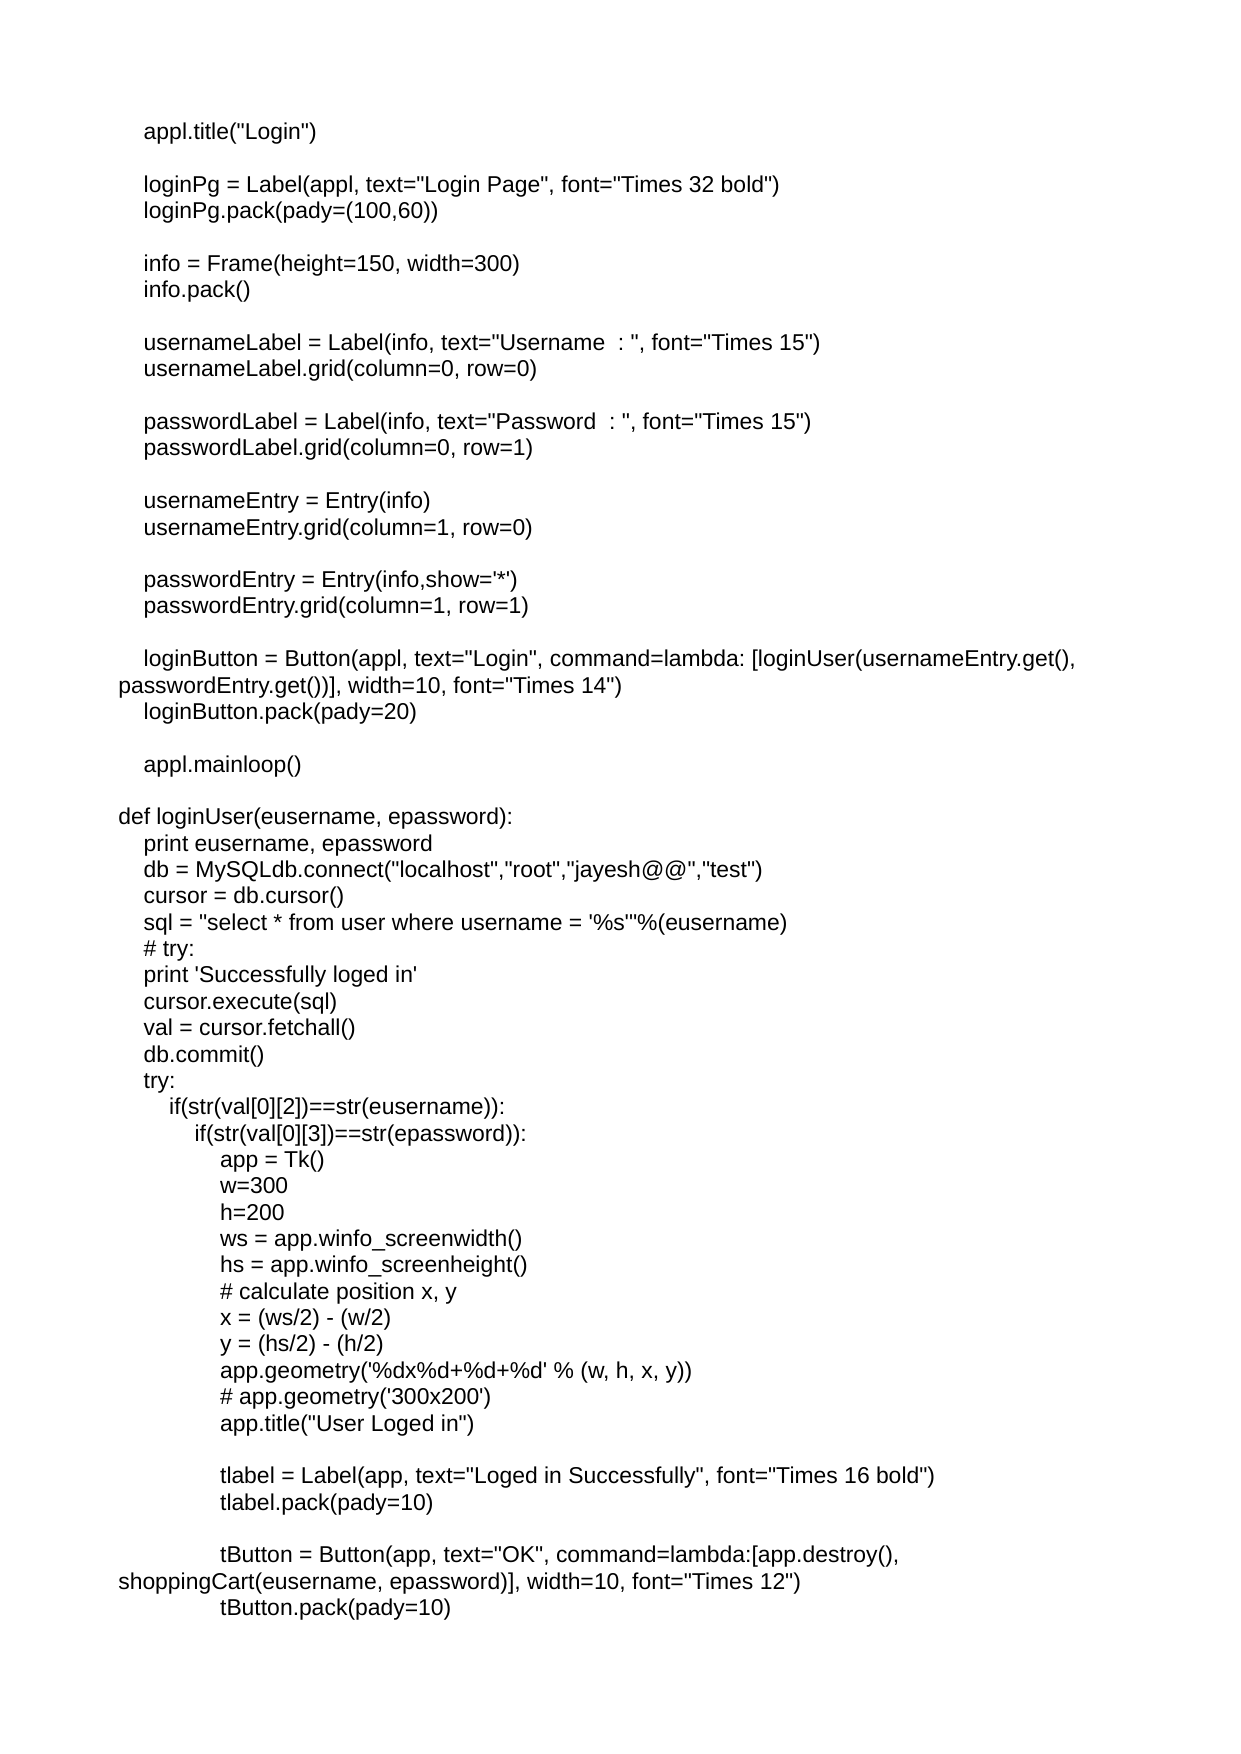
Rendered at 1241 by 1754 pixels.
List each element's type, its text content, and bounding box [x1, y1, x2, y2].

text passwordEntry.grid(column=1, row=1) [118, 592, 1122, 619]
text if(str(val[0][3])==str(epassword)): [118, 1119, 1122, 1146]
text print 'Successfully loged in' [118, 961, 1122, 988]
text cursor.execute(sql) [118, 988, 1122, 1014]
text usernameEntry.grid(column=1, row=0) [118, 513, 1122, 540]
text app.title("User Loged in") [118, 1409, 1122, 1436]
text loginButton = Button(appl, text="Login", command=lambda: [loginUser(usernameEntry.get(), passwordEntry.get())], width=10, font="Times 14") [118, 645, 1122, 698]
text # app.geometry('300x200') [118, 1383, 1122, 1409]
text ws = app.winfo_screenwidth() [118, 1225, 1122, 1251]
text x = (ws/2) - (w/2) [118, 1304, 1122, 1330]
text loginPg = Label(appl, text="Login Page", font="Times 32 bold") [118, 171, 1122, 197]
text if(str(val[0][2])==str(eusername)): [118, 1093, 1122, 1119]
text appl.mainloop() [118, 751, 1122, 777]
text tButton.pack(pady=10) [118, 1594, 1122, 1620]
text usernameLabel = Label(info, text="Username : ", font="Times 15") [118, 329, 1122, 355]
text passwordLabel = Label(info, text="Password : ", font="Times 15") [118, 408, 1122, 434]
text info = Frame(height=150, width=300) [118, 250, 1122, 276]
text passwordEntry = Entry(info,show='*') [118, 566, 1122, 592]
text sql = "select * from user where username = '%s'"%(eusername) [118, 909, 1122, 935]
text w=300 [118, 1172, 1122, 1199]
text tlabel = Label(app, text="Loged in Successfully", font="Times 16 bold") [118, 1462, 1122, 1488]
text app.geometry('%dx%d+%d+%d' % (w, h, x, y)) [118, 1357, 1122, 1383]
text passwordLabel.grid(column=0, row=1) [118, 434, 1122, 461]
text cursor = db.cursor() [118, 882, 1122, 909]
text db = MySQLdb.connect("localhost","root","jayesh@@","test") [118, 856, 1122, 882]
text hs = app.winfo_screenheight() [118, 1251, 1122, 1278]
text try: [118, 1067, 1122, 1093]
text appl.title("Login") [118, 118, 1122, 144]
text tlabel.pack(pady=10) [118, 1488, 1122, 1515]
text info.pack() [118, 276, 1122, 303]
text print eusername, epassword [118, 830, 1122, 856]
text usernameEntry = Entry(info) [118, 487, 1122, 513]
text h=200 [118, 1199, 1122, 1225]
text # calculate position x, y [118, 1278, 1122, 1304]
text # try: [118, 935, 1122, 961]
text loginPg.pack(pady=(100,60)) [118, 197, 1122, 223]
text val = cursor.fetchall() [118, 1014, 1122, 1041]
text y = (hs/2) - (h/2) [118, 1330, 1122, 1357]
text app = Tk() [118, 1146, 1122, 1172]
text usernameLabel.grid(column=0, row=0) [118, 355, 1122, 382]
text tButton = Button(app, text="OK", command=lambda:[app.destroy(), shoppingCart(eusername, epassword)], width=10, font="Times 12") [118, 1541, 1122, 1594]
text db.commit() [118, 1041, 1122, 1067]
text def loginUser(eusername, epassword): [118, 803, 1122, 830]
text loginButton.pack(pady=20) [118, 698, 1122, 724]
